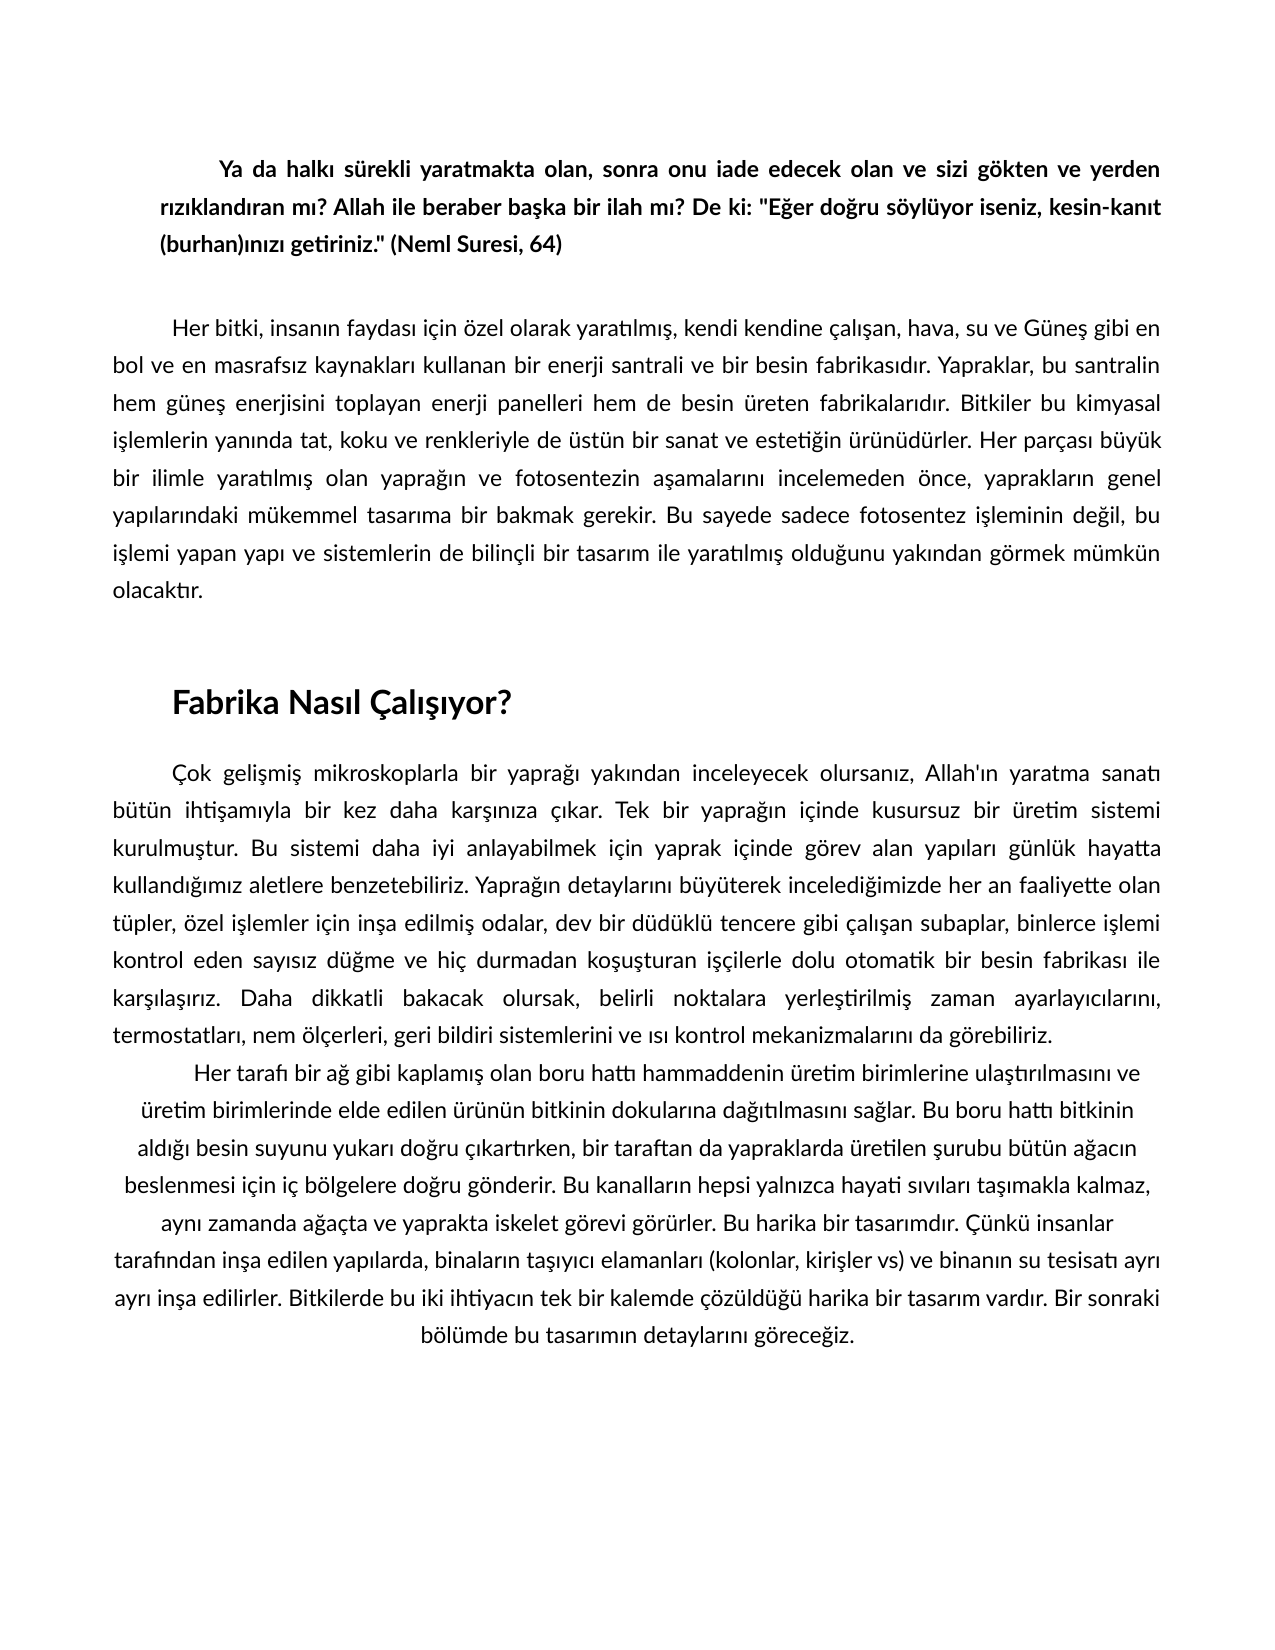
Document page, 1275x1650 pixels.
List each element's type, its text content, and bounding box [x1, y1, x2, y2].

text Her bitki, insanın faydası için özel olarak yaratılmış, kendi kendine çalışan, hava, su ve Güneş gibi en bol ve en masrafsız kaynakları kullanan bir enerji santrali ve bir besin fabrikasıdır. Yapraklar, bu santralin hem güneş enerjisini toplayan enerji panelleri hem de besin üreten fabrikalarıdır. Bitkiler bu kimyasal işlemlerin yanında tat, koku ve renkleriyle de üstün bir sanat ve estetiğin ürünüdürler. Her parçası büyük bir ilimle yaratılmış olan yaprağın ve fotosentezin aşamalarını incelemeden önce, yaprakların genel yapılarındaki mükemmel tasarıma bir bakmak gerekir. Bu sayede sadece fotosentez işleminin değil, bu işlemi yapan yapı ve sistemlerin de bilinçli bir tasarım ile yaratılmış olduğunu yakından görmek mümkün olacaktır. [112, 306, 1162, 606]
text Fabrika Nasıl Çalışıyor? [112, 681, 1162, 721]
text Çok gelişmiş mikroskoplarla bir yaprağı yakından inceleyecek olursanız, Allah'ın yaratma sanatı bütün ihtişamıyla bir kez daha karşınıza çıkar. Tek bir yaprağın içinde kusursuz bir üretim sistemi kurulmuştur. Bu sistemi daha iyi anlayabilmek için yaprak içinde görev alan yapıları günlük hayatta kullandığımız aletlere benzetebiliriz. Yaprağın detaylarını büyüterek incelediğimizde her an faaliyette olan tüpler, özel işlemler için inşa edilmiş odalar, dev bir düdüklü tencere gibi çalışan subaplar, binlerce işlemi kontrol eden sayısız düğme ve hiç durmadan koşuşturan işçilerle dolu otomatik bir besin fabrikası ile karşılaşırız. Daha dikkatli bakacak olursak, belirli noktalara yerleştirilmiş zaman ayarlayıcılarını, termostatları, nem ölçerleri, geri bildiri sistemlerini ve ısı kontrol mekanizmalarını da görebiliriz. [112, 751, 1162, 1051]
text Her tarafı bir ağ gibi kaplamış olan boru hattı hammaddenin üretim birimlerine ulaştırılmasını ve üretim birimlerinde elde edilen ürünün bitkinin dokularına dağıtılmasını sağlar. Bu boru hattı bitkinin aldığı besin suyunu yukarı doğru çıkartırken, bir taraftan da yapraklarda üretilen şurubu bütün ağacın beslenmesi için iç bölgelere doğru gönderir. Bu kanalların hepsi yalnızca hayati sıvıları taşımakla kalmaz, aynı zamanda ağaçta ve yaprakta iskelet görevi görürler. Bu harika bir tasarımdır. Çünkü insanlar tarafından inşa edilen yapılarda, binaların taşıyıcı elamanları (kolonlar, kirişler vs) ve binanın su tesisatı ayrı ayrı inşa edilirler. Bitkilerde bu iki ihtiyacın tek bir kalemde çözüldüğü harika bir tasarım vardır. Bir sonraki bölümde bu tasarımın detaylarını göreceğiz. [112, 1051, 1162, 1351]
text Ya da halkı sürekli yaratmakta olan, sonra onu iade edecek olan ve sizi gökten ve yerden rızıklandıran mı? Allah ile beraber başka bir ilah mı? De ki: "Eğer doğru söylüyor iseniz, kesin-kanıt (burhan)ınızı getiriniz." (Neml Suresi, 64) [160, 148, 1162, 260]
